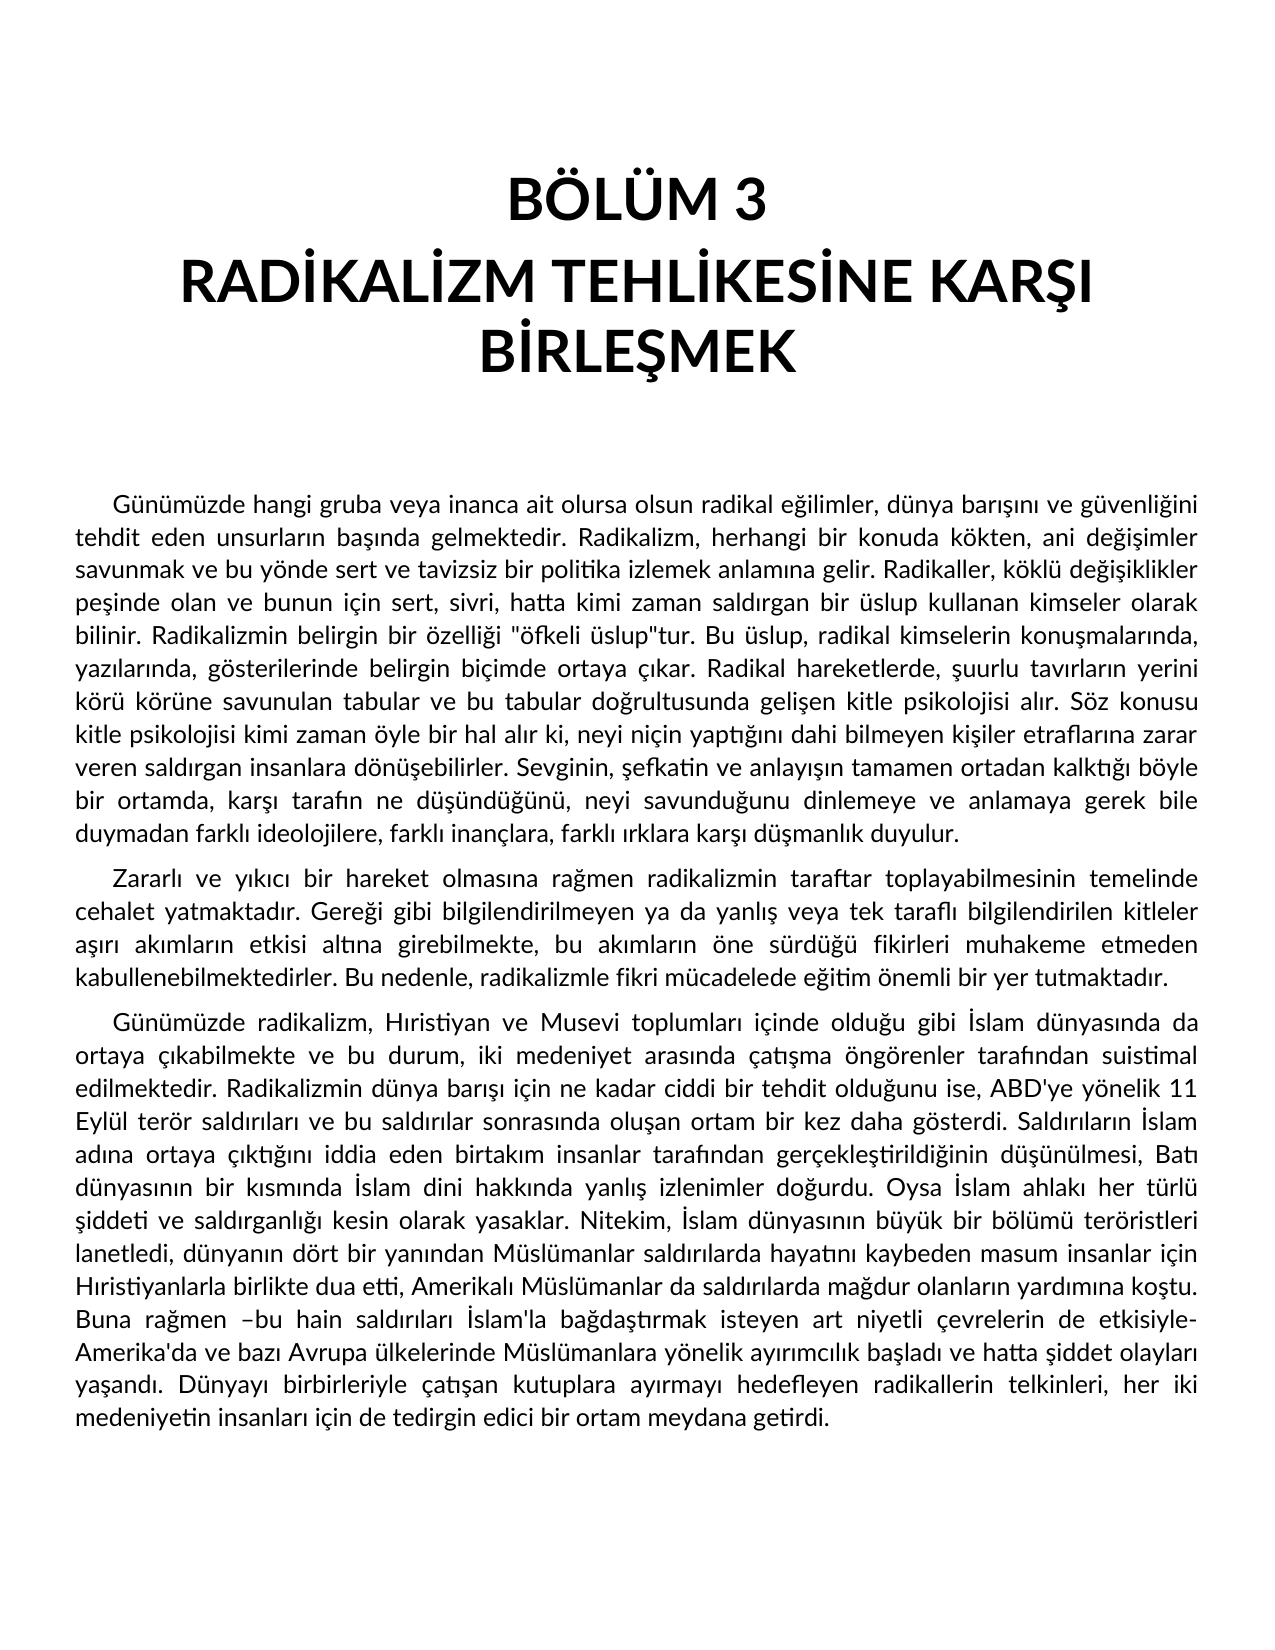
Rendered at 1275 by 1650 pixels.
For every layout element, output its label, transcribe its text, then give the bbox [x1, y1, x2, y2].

subtitle BÖLÜM 3 [75, 162, 1200, 232]
text Zararlı ve yıkıcı bir hareket olmasına rağmen radikalizmin taraftar toplayabilmesinin temelinde cehalet yatmaktadır. Gereği gibi bilgilendirilmeyen ya da yanlış veya tek taraflı bilgilendirilen kitleler aşırı akımların etkisi altına girebilmekte, bu akımların öne sürdüğü fikirleri muhakeme etmeden kabullenebilmektedirler. Bu nedenle, radikalizmle fikri mücadelede eğitim önemli bir yer tutmaktadır. [75, 863, 1200, 992]
text Günümüzde radikalizm, Hıristiyan ve Musevi toplumları içinde olduğu gibi İslam dünyasında da ortaya çıkabilmekte ve bu durum, iki medeniyet arasında çatışma öngörenler tarafından suistimal edilmektedir. Radikalizmin dünya barışı için ne kadar ciddi bir tehdit olduğunu ise, ABD'ye yönelik 11 Eylül terör saldırıları ve bu saldırılar sonrasında oluşan ortam bir kez daha gösterdi. Saldırıların İslam adına ortaya çıktığını iddia eden birtakım insanlar tarafından gerçekleştirildiğinin düşünülmesi, Batı dünyasının bir kısmında İslam dini hakkında yanlış izlenimler doğurdu. Oysa İslam ahlakı her türlü şiddeti ve saldırganlığı kesin olarak yasaklar. Nitekim, İslam dünyasının büyük bir bölümü teröristleri lanetledi, dünyanın dört bir yanından Müslümanlar saldırılarda hayatını kaybeden masum insanlar için Hıristiyanlarla birlikte dua etti, Amerikalı Müslümanlar da saldırılarda mağdur olanların yardımına koştu. Buna rağmen –bu hain saldırıları İslam'la bağdaştırmak isteyen art niyetli çevrelerin de etkisiyle- Amerika'da ve bazı Avrupa ülkelerinde Müslümanlara yönelik ayırımcılık başladı ve hatta şiddet olayları yaşandı. Dünyayı birbirleriyle çatışan kutuplara ayırmayı hedefleyen radikallerin telkinleri, her iki medeniyetin insanları için de tedirgin edici bir ortam meydana getirdi. [75, 1007, 1200, 1432]
subtitle RADİKALİZM TEHLİKESİNE KARŞI BİRLEŞMEK [75, 245, 1200, 385]
text Günümüzde hangi gruba veya inanca ait olursa olsun radikal eğilimler, dünya barışını ve güvenliğini tehdit eden unsurların başında gelmektedir. Radikalizm, herhangi bir konuda kökten, ani değişimler savunmak ve bu yönde sert ve tavizsiz bir politika izlemek anlamına gelir. Radikaller, köklü değişiklikler peşinde olan ve bunun için sert, sivri, hatta kimi zaman saldırgan bir üslup kullanan kimseler olarak bilinir. Radikalizmin belirgin bir özelliği "öfkeli üslup"tur. Bu üslup, radikal kimselerin konuşmalarında, yazılarında, gösterilerinde belirgin biçimde ortaya çıkar. Radikal hareketlerde, şuurlu tavırların yerini körü körüne savunulan tabular ve bu tabular doğrultusunda gelişen kitle psikolojisi alır. Söz konusu kitle psikolojisi kimi zaman öyle bir hal alır ki, neyi niçin yaptığını dahi bilmeyen kişiler etraflarına zarar veren saldırgan insanlara dönüşebilirler. Sevginin, şefkatin ve anlayışın tamamen ortadan kalktığı böyle bir ortamda, karşı tarafın ne düşündüğünü, neyi savunduğunu dinlemeye ve anlamaya gerek bile duymadan farklı ideolojilere, farklı inançlara, farklı ırklara karşı düşmanlık duyulur. [75, 488, 1200, 847]
